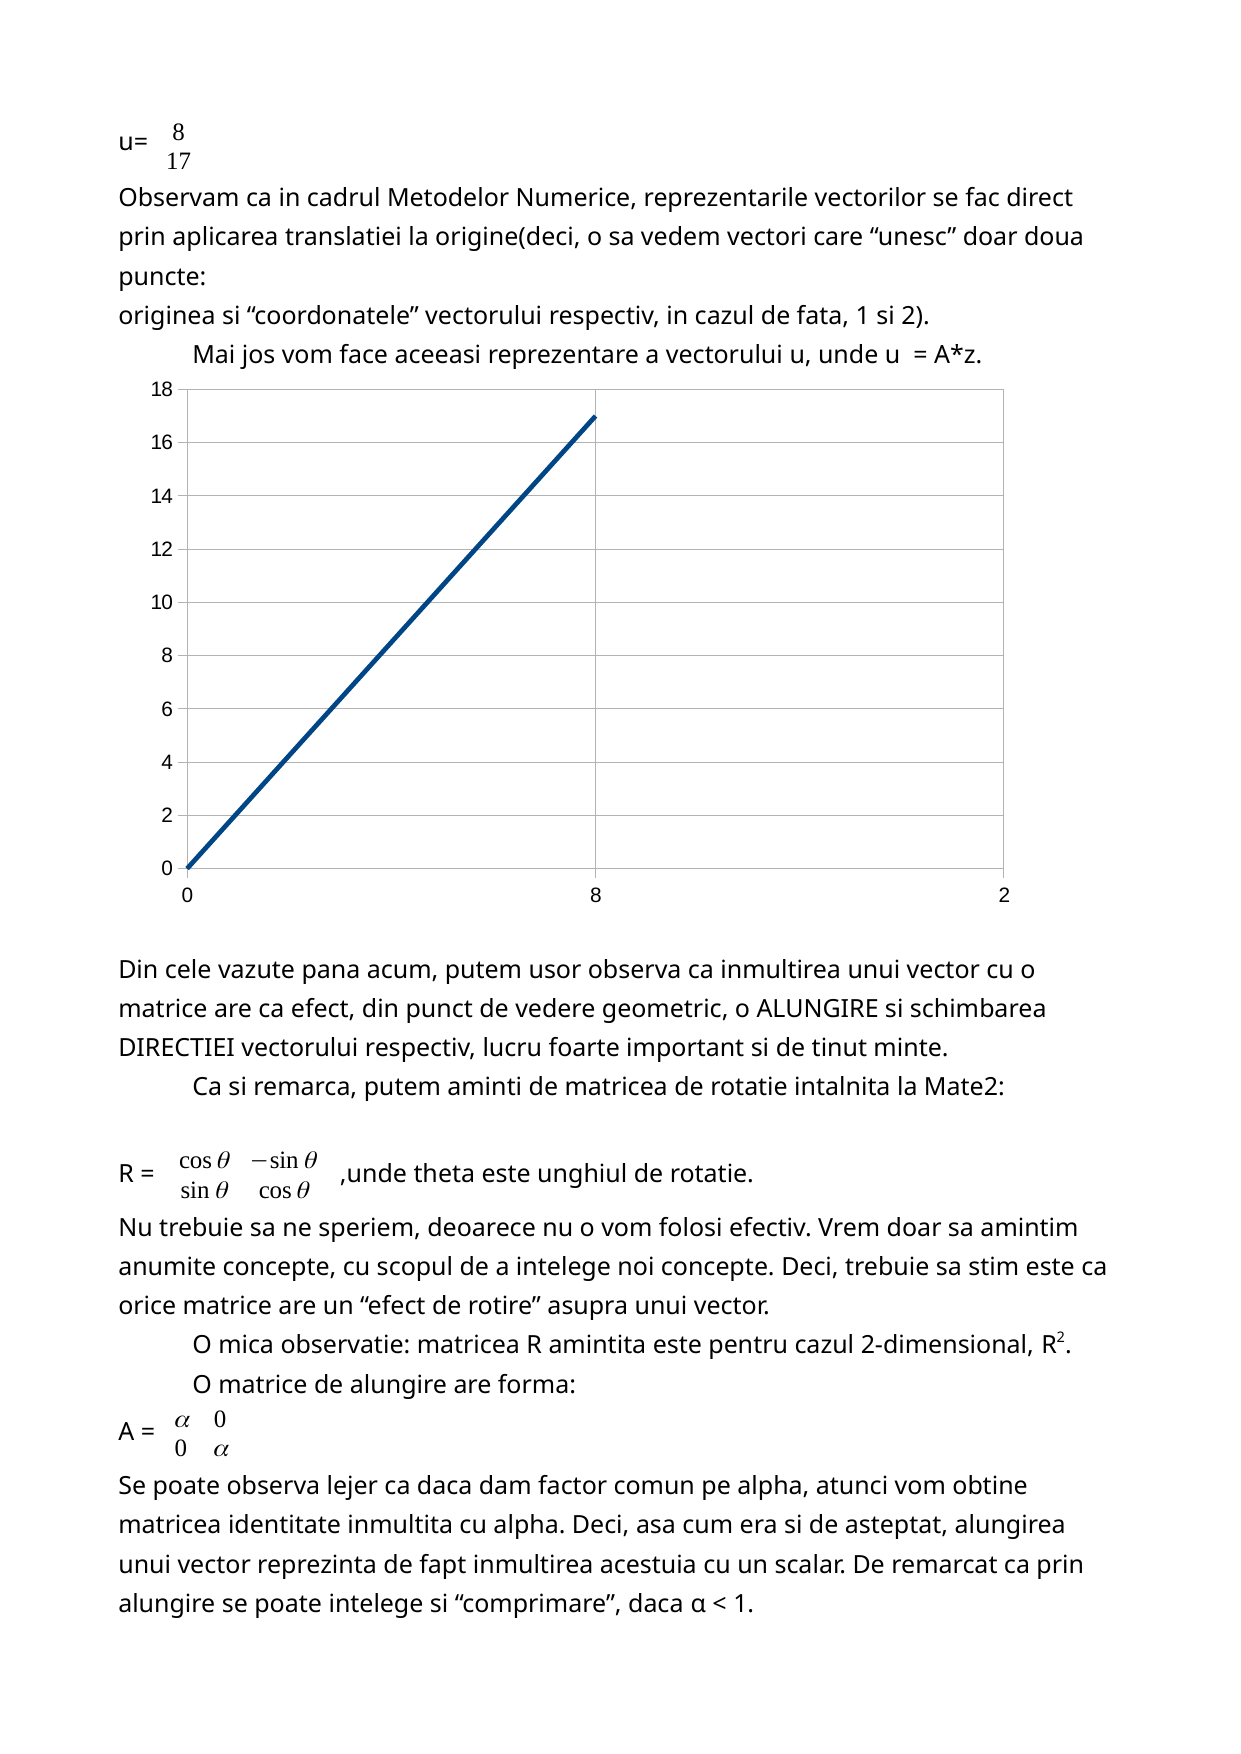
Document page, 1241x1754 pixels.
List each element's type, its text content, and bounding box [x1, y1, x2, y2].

text Nu trebuie sa ne speriem, deoarece nu o vom folosi efectiv. Vrem doar sa amintim anumite concepte, cu scopul de a intelege noi concepte. Deci, trebuie sa stim este ca orice matrice are un “efect de rotire” asupra unui vector. [118, 1209, 1122, 1322]
text R = ,unde theta este unghiul de rotatie. [118, 1147, 1122, 1204]
text Se poate observa lejer ca daca dam factor comun pe alpha, atunci vom obtine matricea identitate inmultita cu alpha. Deci, asa cum era si de asteptat, alungirea unui vector reprezinta de fapt inmultirea acestuia cu un scalar. De remarcat ca prin alungire se poate intelege si “comprimare”, daca α < 1. [118, 1468, 1122, 1619]
text Ca si remarca, putem aminti de matricea de rotatie intalnita la Mate2: [118, 1069, 1122, 1103]
text Mai jos vom face aceeasi reprezentare a vectorului u, unde u = A*z. [118, 336, 1122, 371]
text originea si “coordonatele” vectorului respectiv, in cazul de fata, 1 si 2). [118, 297, 1122, 331]
text A = [118, 1405, 1122, 1463]
text O matrice de alungire are forma: [118, 1366, 1122, 1400]
text Din cele vazute pana acum, putem usor observa ca inmultirea unui vector cu o matrice are ca efect, din punct de vedere geometric, o ALUNGIRE si schimbarea DIRECTIEI vectorului respectiv, lucru foarte important si de tinut minte. [118, 951, 1122, 1064]
text u= [118, 118, 1122, 175]
text O mica observatie: matricea R amintita este pentru cazul 2-dimensional, R2. [118, 1327, 1122, 1361]
text Observam ca in cadrul Metodelor Numerice, reprezentarile vectorilor se fac direct prin aplicarea translatiei la origine(deci, o sa vedem vectori care “unesc” doar doua puncte: [118, 180, 1122, 292]
